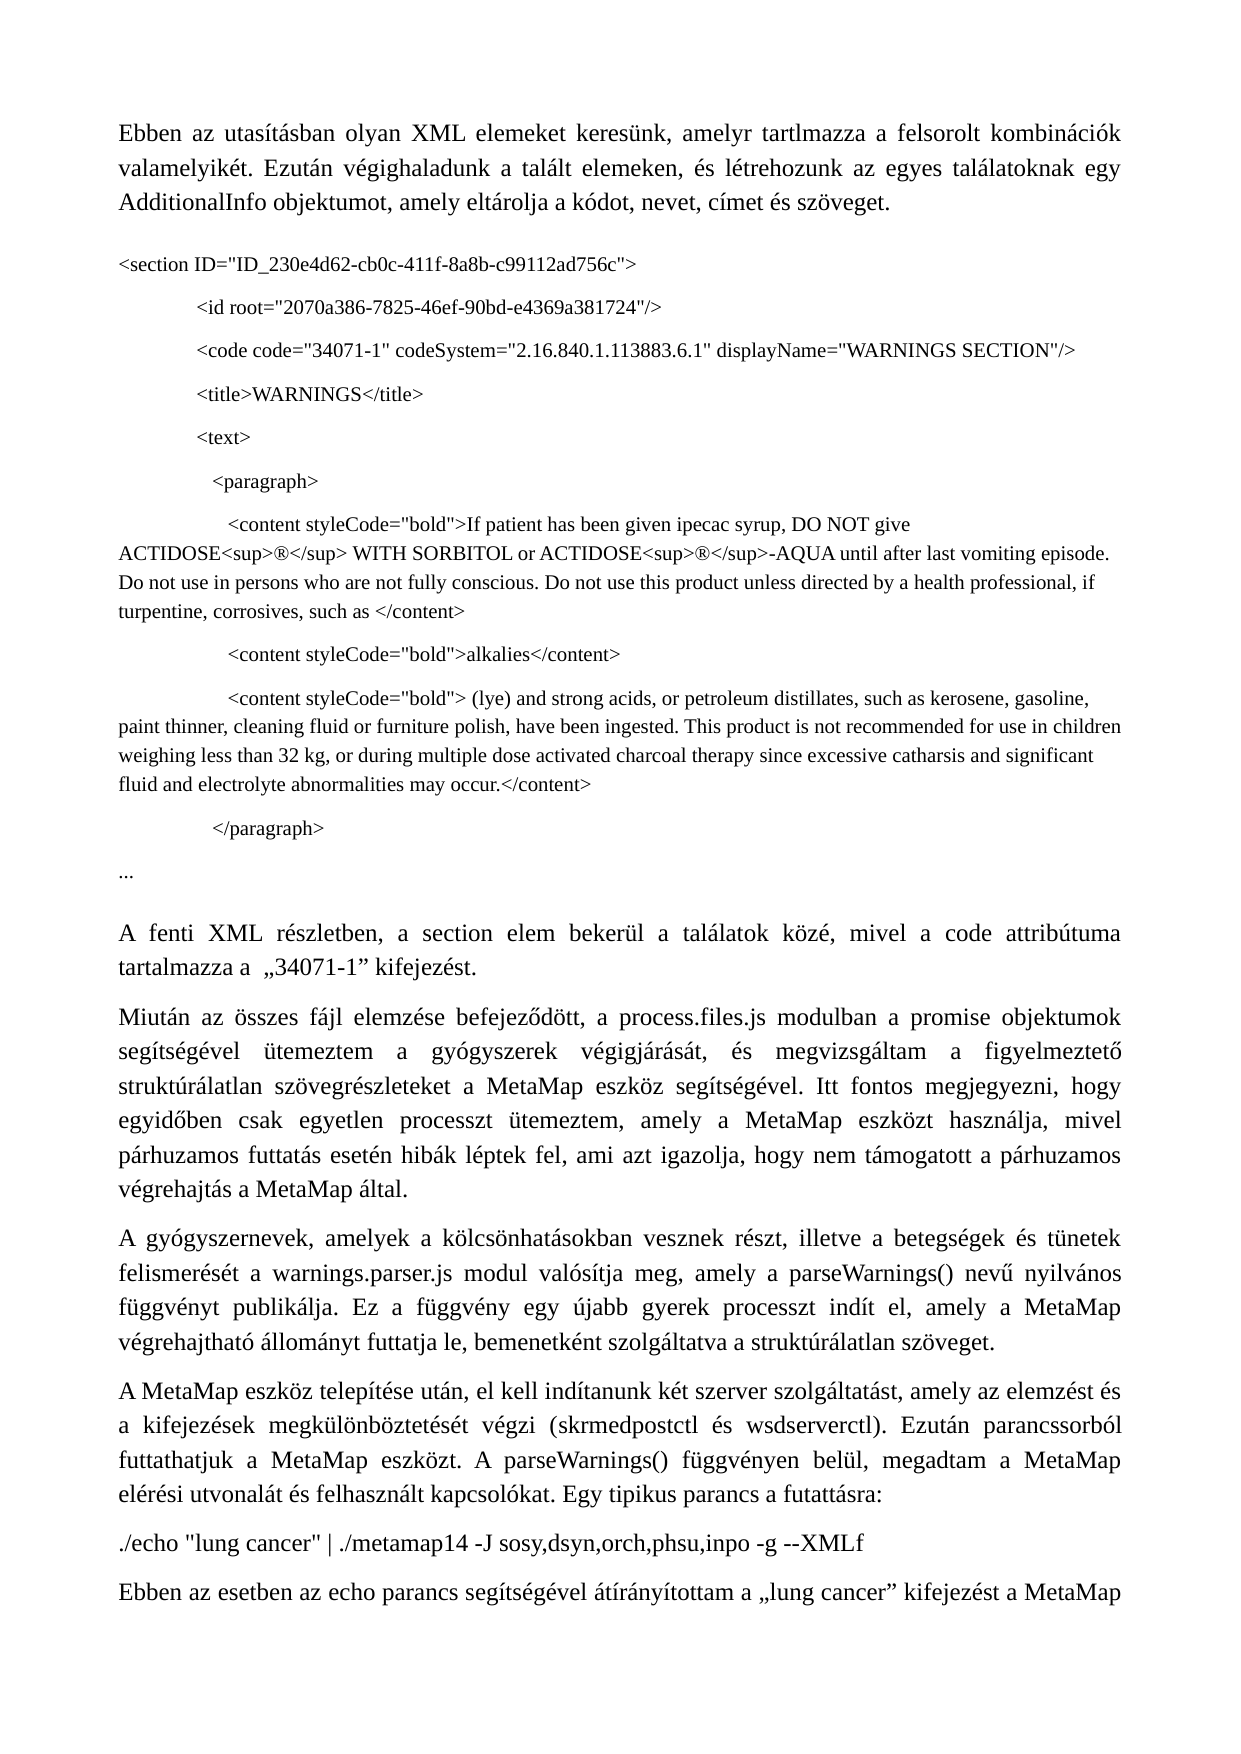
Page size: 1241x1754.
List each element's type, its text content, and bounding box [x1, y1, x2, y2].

text <paragraph> [118, 469, 1122, 493]
text <code code="34071-1" codeSystem="2.16.840.1.113883.6.1" displayName="WARNINGS SECTION"/> [118, 338, 1122, 362]
text ./echo "lung cancer" | ./metamap14 -J sosy,dsyn,orch,phsu,inpo -g --XMLf [118, 1528, 1122, 1557]
text Ebben az esetben az echo parancs segítségével átírányítottam a „lung cancer” kifejezést a MetaMap [118, 1577, 1122, 1606]
text <text> [118, 425, 1122, 449]
text <title>WARNINGS</title> [118, 382, 1122, 406]
text <content styleCode="bold"> (lye) and strong acids, or petroleum distillates, such as kerosene, gasoline, paint thinner, cleaning fluid or furniture polish, have been ingested. This product is not recommended for use in children weighing less than 32 kg, or during multiple dose activated charcoal therapy since excessive catharsis and significant fluid and electrolyte abnormalities may occur.</content> [118, 686, 1122, 796]
title Ebben az utasításban olyan XML elemeket keresünk, amelyr tartlmazza a felsorolt kombinációk valamelyikét. Ezután végighaladunk a talált elemeken, és létrehozunk az egyes találatoknak egy AdditionalInfo objektumot, amely eltárolja a kódot, nevet, címet és szöveget. [118, 118, 1122, 216]
text Miután az összes fájl elemzése befejeződött, a process.files.js modulban a promise objektumok segítségével ütemeztem a gyógyszerek végigjárását, és megvizsgáltam a figyelmeztető struktúrálatlan szövegrészleteket a MetaMap eszköz segítségével. Itt fontos megjegyezni, hogy egyidőben csak egyetlen processzt ütemeztem, amely a MetaMap eszközt használja, mivel párhuzamos futtatás esetén hibák léptek fel, ami azt igazolja, hogy nem támogatott a párhuzamos végrehajtás a MetaMap által. [118, 1002, 1122, 1203]
text A MetaMap eszköz telepítése után, el kell indítanunk két szerver szolgáltatást, amely az elemzést és a kifejezések megkülönböztetését végzi (skrmedpostctl és wsdserverctl). Ezután parancssorból futtathatjuk a MetaMap eszközt. A parseWarnings() függvényen belül, megadtam a MetaMap elérési utvonalát és felhasznált kapcsolókat. Egy tipikus parancs a futattásra: [118, 1376, 1122, 1508]
text <id root="2070a386-7825-46ef-90bd-e4369a381724"/> [118, 295, 1122, 319]
text <section ID="ID_230e4d62-cb0c-411f-8a8b-c99112ad756c"> [118, 252, 1122, 276]
title A fenti XML részletben, a section elem bekerül a találatok közé, mivel a code attribútuma tartalmazza a „34071-1” kifejezést. [118, 918, 1122, 981]
text <content styleCode="bold">alkalies</content> [118, 642, 1122, 666]
text A gyógyszernevek, amelyek a kölcsönhatásokban vesznek részt, illetve a betegségek és tünetek felismerését a warnings.parser.js modul valósítja meg, amely a parseWarnings() nevű nyilvános függvényt publikálja. Ez a függvény egy újabb gyerek processzt indít el, amely a MetaMap végrehajtható állományt futtatja le, bemenetként szolgáltatva a struktúrálatlan szöveget. [118, 1223, 1122, 1356]
text <content styleCode="bold">If patient has been given ipecac syrup, DO NOT give ACTIDOSE<sup>®</sup> WITH SORBITOL or ACTIDOSE<sup>®</sup>-AQUA until after last vomiting episode. Do not use in persons who are not fully conscious. Do not use this product unless directed by a health professional, if turpentine, corrosives, such as </content> [118, 512, 1122, 623]
text </paragraph> [118, 816, 1122, 840]
text ... [118, 859, 1122, 883]
